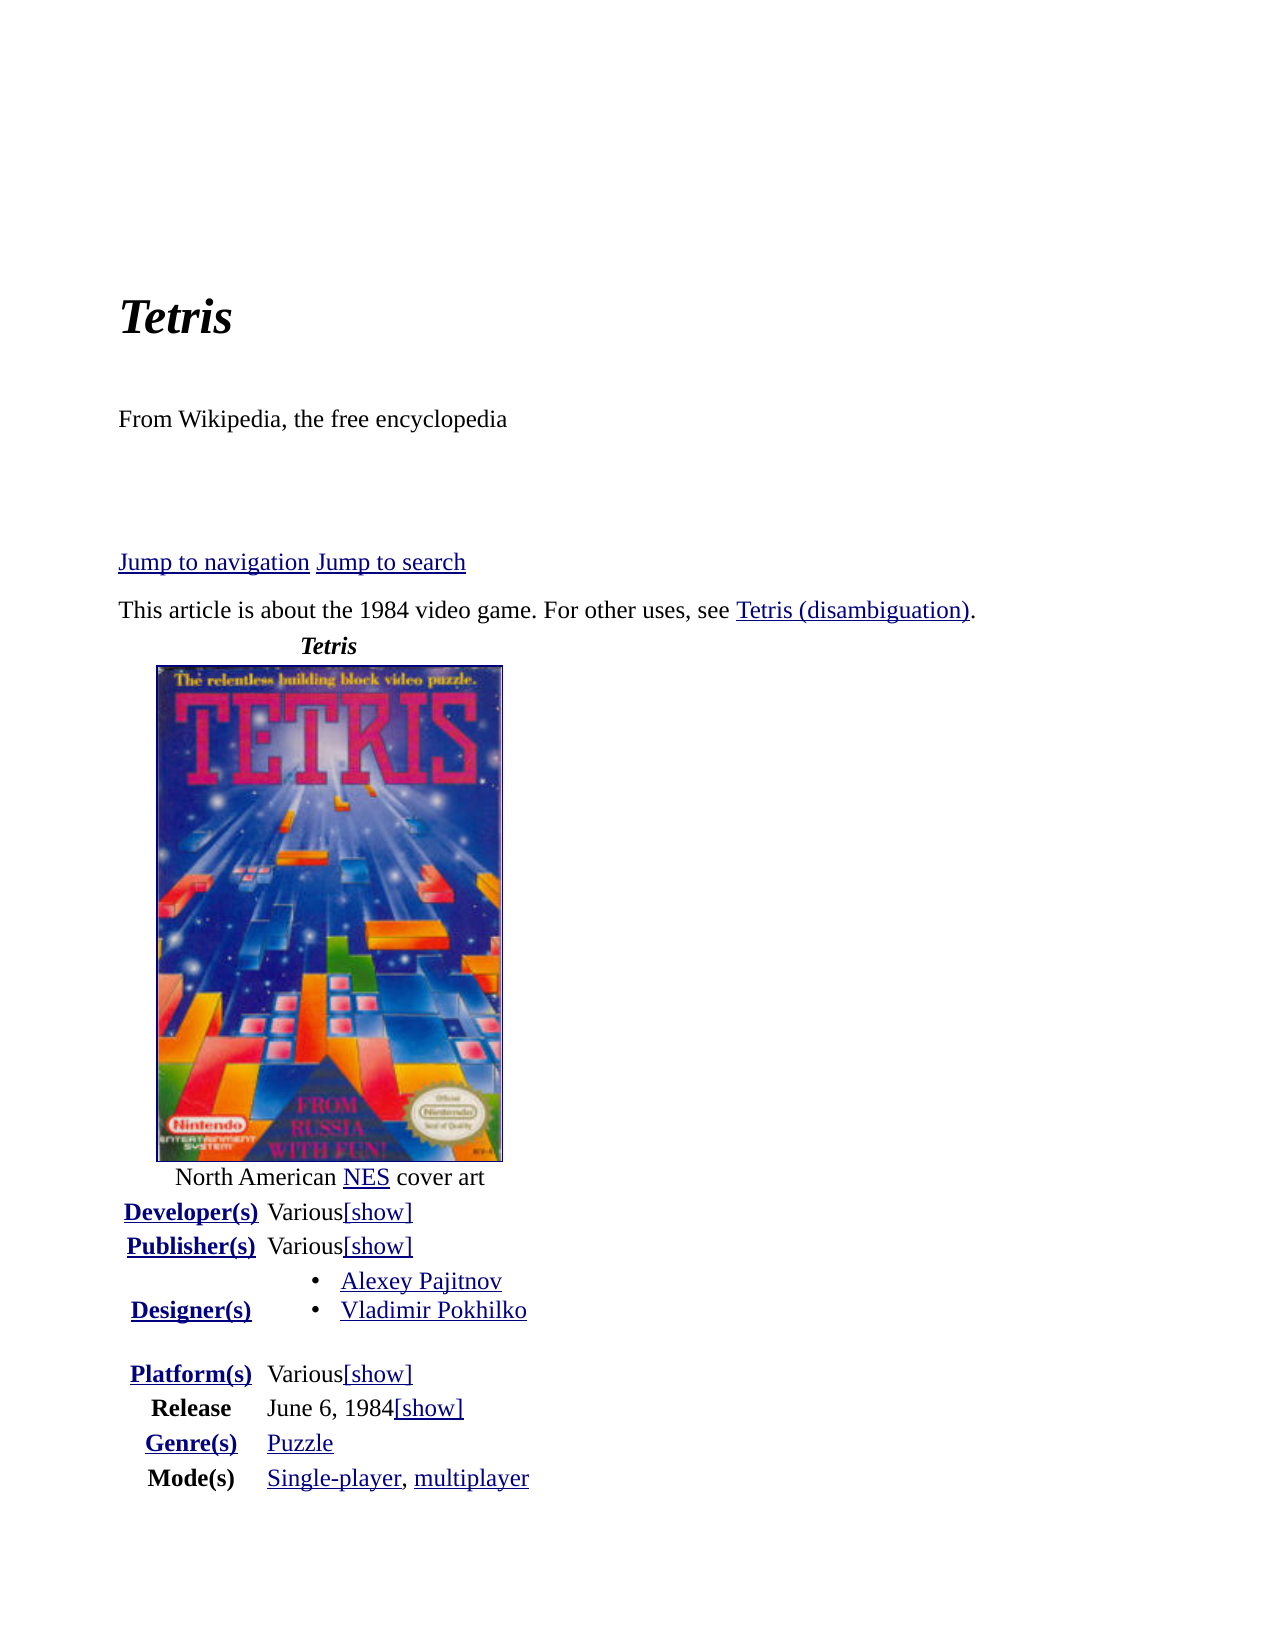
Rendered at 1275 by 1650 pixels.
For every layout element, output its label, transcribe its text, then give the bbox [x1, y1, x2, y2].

picture [158, 667, 502, 1161]
table_cell Various[show] [264, 1229, 541, 1263]
table_header Tetris [118, 628, 541, 662]
table_cell Puzzle [264, 1425, 541, 1460]
table_cell June 6, 1984[show] [264, 1391, 541, 1425]
text From Wikipedia, the free encyclopedia [118, 404, 1157, 433]
text Jump to navigation Jump to search [118, 547, 1157, 576]
table_cell North American NES cover art [118, 663, 541, 1194]
table_cell Single-player, multiplayer [264, 1460, 541, 1494]
text This article is about the 1984 video game. For other uses, see Tetris (disambiguation). [118, 595, 1157, 624]
table_cell Mode(s) [118, 1460, 264, 1494]
table_cell Various[show] [264, 1194, 541, 1228]
table_cell Various[show] [264, 1356, 541, 1391]
table_cell Genre(s) [118, 1425, 264, 1460]
table_cell Platform(s) [118, 1356, 264, 1391]
subtitle Tetris [118, 287, 1157, 344]
table_cell Release [118, 1391, 264, 1425]
table_cell Publisher(s) [118, 1229, 264, 1263]
table_cell Developer(s) [118, 1194, 264, 1228]
table_cell Designer(s) [118, 1263, 264, 1356]
table_cell Alexey Pajitnov Vladimir Pokhilko [264, 1263, 541, 1356]
